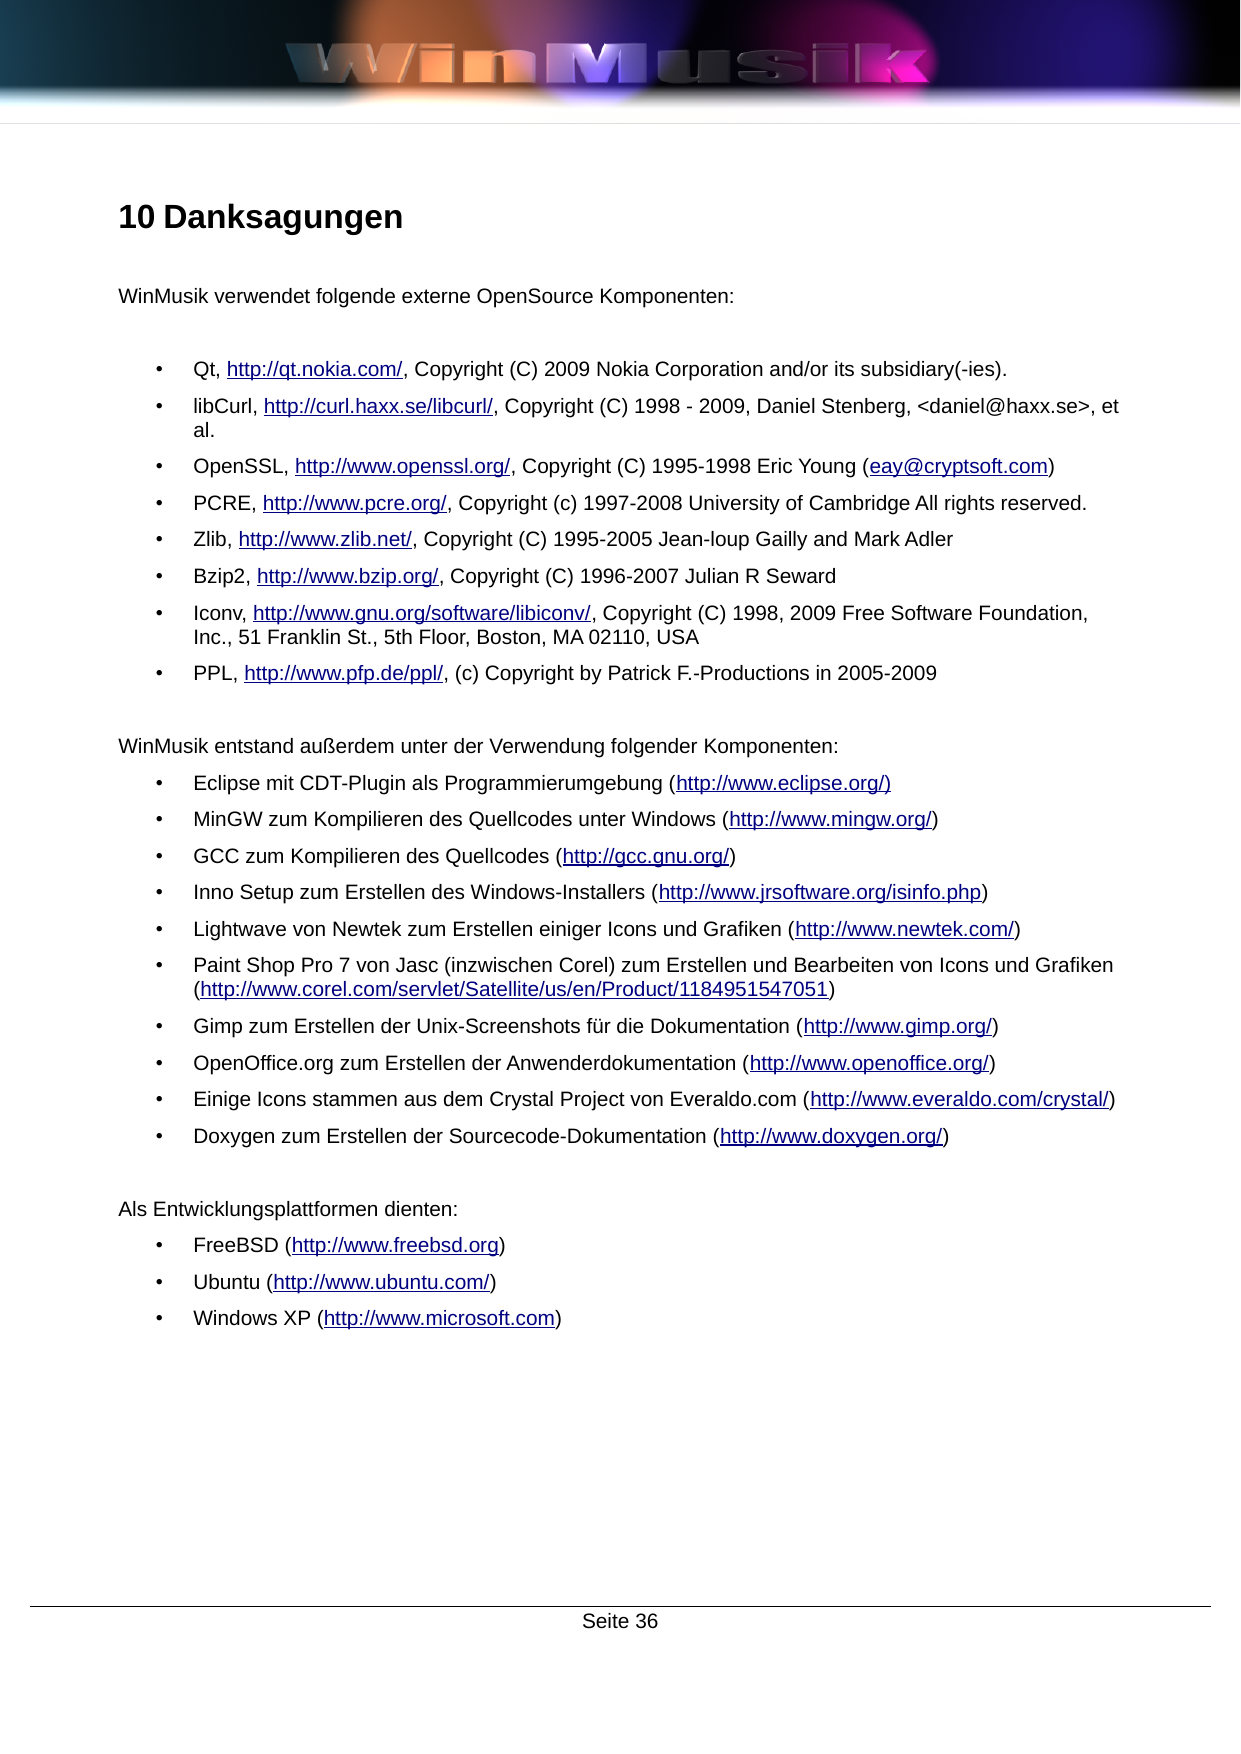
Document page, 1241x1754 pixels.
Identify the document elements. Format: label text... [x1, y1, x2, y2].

list OpenOffice.org zum Erstellen der Anwenderdokumentation (http://www.openoffice.org/) [156, 1050, 1122, 1074]
list MinGW zum Kompilieren des Quellcodes unter Windows (http://www.mingw.org/) [156, 807, 1122, 831]
list Doxygen zum Erstellen der Sourcecode-Dokumentation (http://www.doxygen.org/) [156, 1123, 1122, 1147]
list Lightwave von Newtek zum Erstellen einiger Icons und Grafiken (http://www.newtek.com/) [156, 917, 1122, 941]
text WinMusik entstand außerdem unter der Verwendung folgender Komponenten: [118, 734, 1122, 758]
text Als Entwicklungsplattformen dienten: [118, 1196, 1122, 1220]
subtitle Danksagungen [118, 197, 1122, 235]
list FreeBSD (http://www.freebsd.org) [156, 1233, 1122, 1257]
list Einige Icons stammen aus dem Crystal Project von Everaldo.com (http://www.everaldo.com/crystal/) [156, 1087, 1122, 1111]
list Bzip2, http://www.bzip.org/, Copyright (C) 1996-2007 Julian R Seward [156, 564, 1122, 588]
list Eclipse mit CDT-Plugin als Programmierumgebung (http://www.eclipse.org/) [156, 770, 1122, 794]
list PPL, http://www.pfp.de/ppl/, (c) Copyright by Patrick F.-Productions in 2005-2009 [156, 661, 1122, 685]
list PCRE, http://www.pcre.org/, Copyright (c) 1997-2008 University of Cambridge All rights reserved. [156, 491, 1122, 515]
list Zlib, http://www.zlib.net/, Copyright (C) 1995-2005 Jean-loup Gailly and Mark Adler [156, 527, 1122, 551]
list Windows XP (http://www.microsoft.com) [156, 1306, 1122, 1330]
text WinMusik verwendet folgende externe OpenSource Komponenten: [118, 284, 1122, 308]
list Paint Shop Pro 7 von Jasc (inzwischen Corel) zum Erstellen und Bearbeiten von Icons und Grafiken (http://www.corel.com/servlet/Satellite/us/en/Product/1184951547051) [156, 953, 1122, 1001]
list Iconv, http://www.gnu.org/software/libiconv/, Copyright (C) 1998, 2009 Free Software Foundation, Inc., 51 Franklin St., 5th Floor, Boston, MA 02110, USA [156, 600, 1122, 648]
list Inno Setup zum Erstellen des Windows-Installers (http://www.jrsoftware.org/isinfo.php) [156, 880, 1122, 904]
list Qt, http://qt.nokia.com/, Copyright (C) 2009 Nokia Corporation and/or its subsidiary(-ies). [156, 357, 1122, 381]
list Gimp zum Erstellen der Unix-Screenshots für die Dokumentation (http://www.gimp.org/) [156, 1014, 1122, 1038]
list libCurl, http://curl.haxx.se/libcurl/, Copyright (C) 1998 - 2009, Daniel Stenberg, <daniel@haxx.se>, et al. [156, 394, 1122, 442]
list OpenSSL, http://www.openssl.org/, Copyright (C) 1995-1998 Eric Young (eay@cryptsoft.com) [156, 454, 1122, 478]
list GCC zum Kompilieren des Quellcodes (http://gcc.gnu.org/) [156, 843, 1122, 868]
list Ubuntu (http://www.ubuntu.com/) [156, 1269, 1122, 1293]
